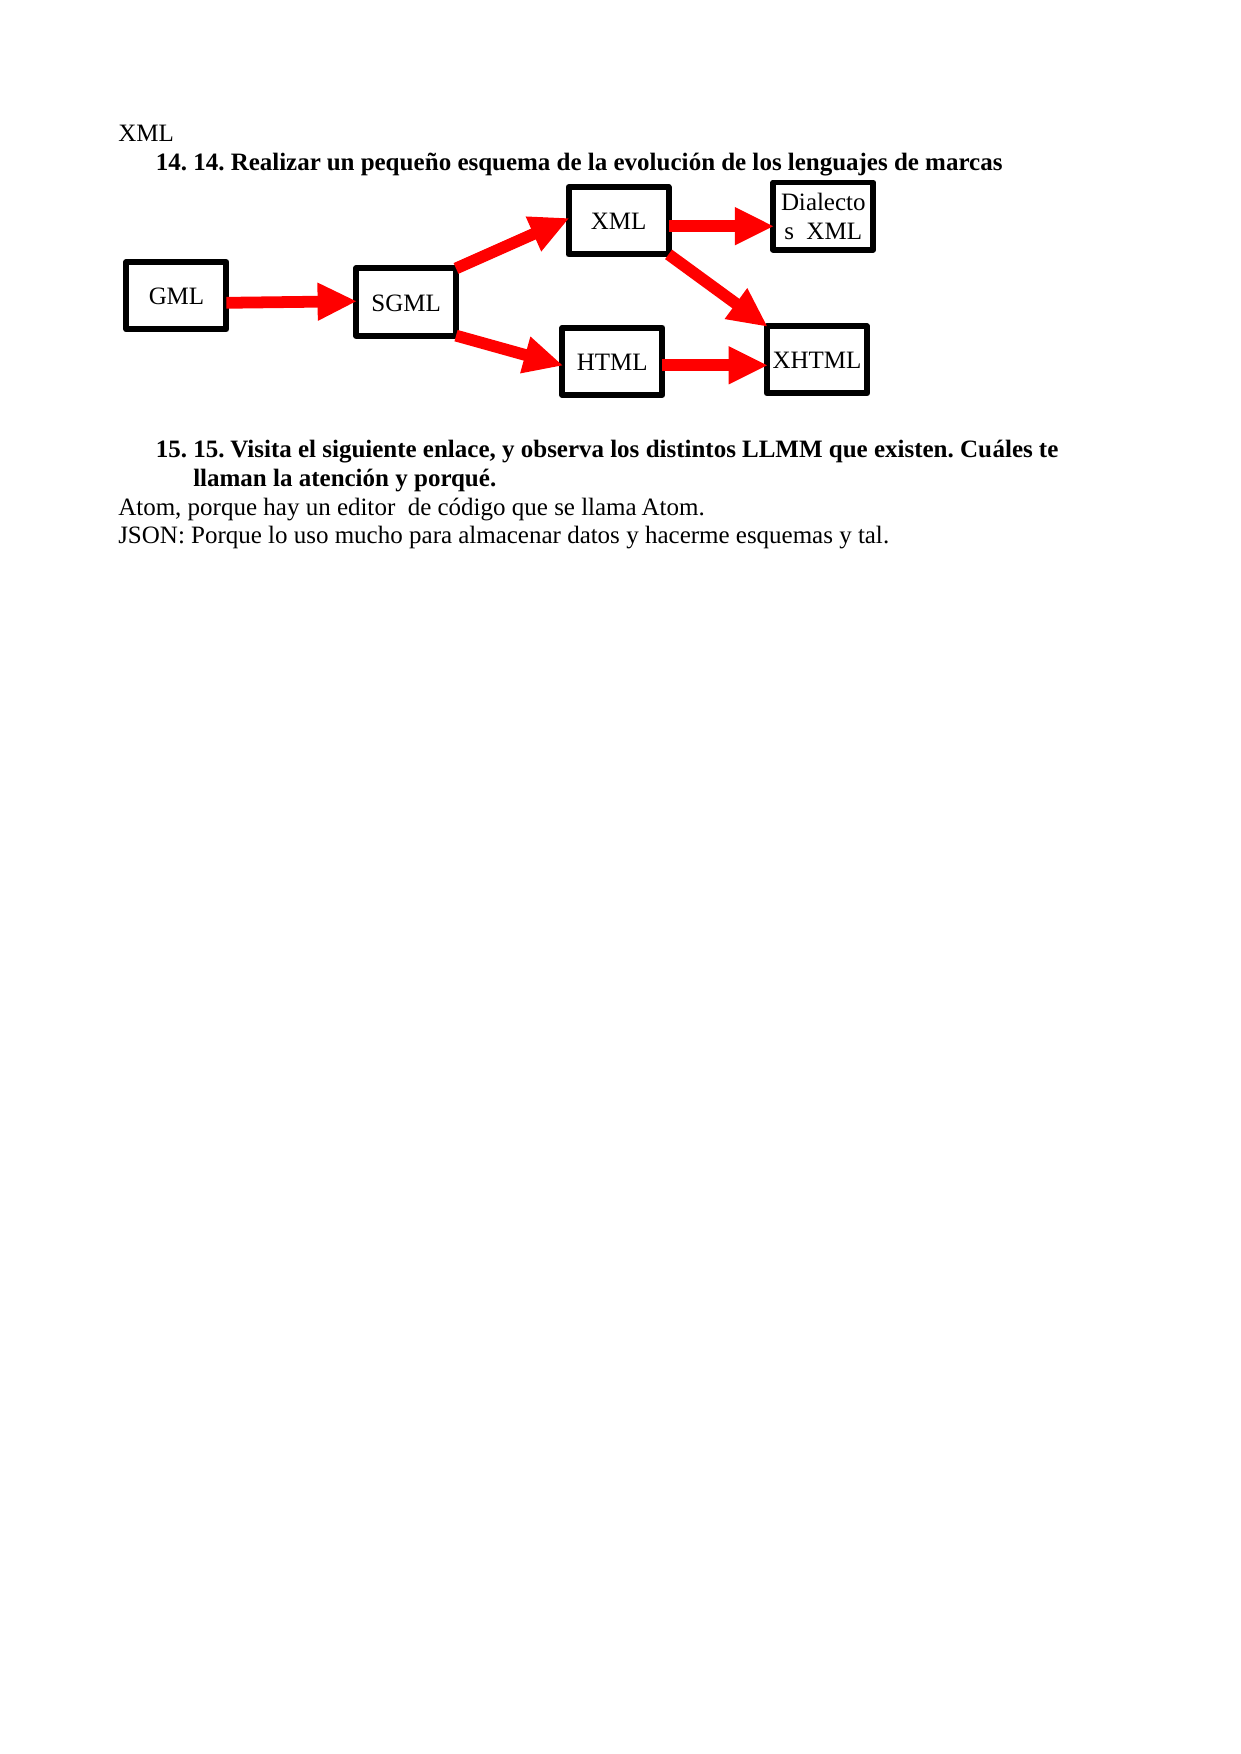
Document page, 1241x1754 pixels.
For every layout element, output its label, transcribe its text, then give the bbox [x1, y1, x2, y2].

text Atom, porque hay un editor de código que se llama Atom. [118, 492, 1122, 521]
text JSON: Porque lo uso mucho para almacenar datos y hacerme esquemas y tal. [118, 521, 1122, 549]
text XML [118, 118, 1122, 147]
list 15. Visita el siguiente enlace, y observa los distintos LLMM que existen. Cuáles te llaman la atención y porqué. [156, 434, 1122, 492]
list 14. Realizar un pequeño esquema de la evolución de los lenguajes de marcas [156, 147, 1122, 176]
